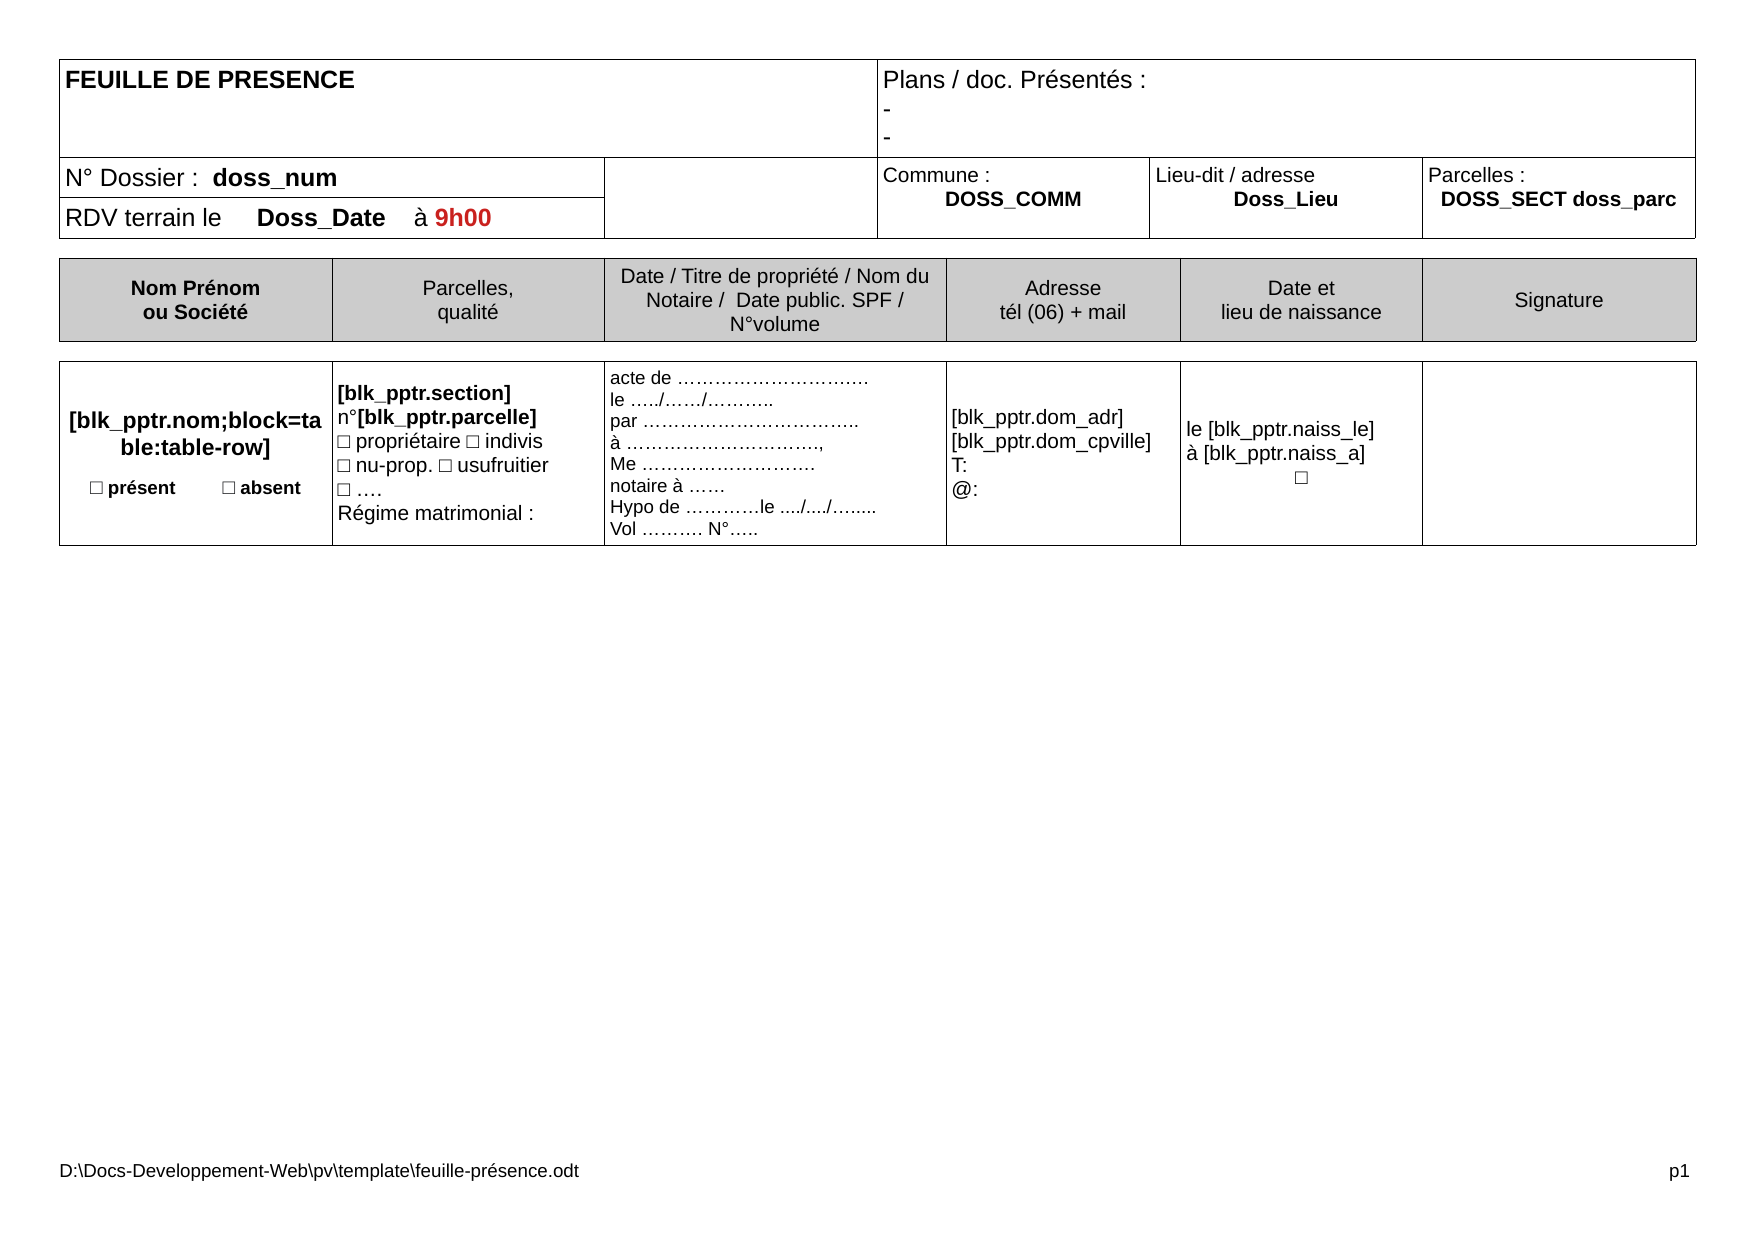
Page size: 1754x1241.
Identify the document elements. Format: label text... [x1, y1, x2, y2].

table_header [blk_pptr.nom;block=table:table-row] □ présent □ absent [60, 362, 332, 545]
table_header acte de ……………………….… le …../……/……….. par …………………………….. à …………………………., Me ………………………. notaire à …… Hypo de …………le ..../..../…..... Vol ………. N°….. [605, 362, 946, 545]
table_header [blk_pptr.section] n°[blk_pptr.parcelle] □ propriétaire □ indivis □ nu-prop. □ usufruitier □ …. Régime matrimonial : [333, 362, 604, 545]
table_header [blk_pptr.dom_adr] [blk_pptr.dom_cpville] T: @: [947, 362, 1180, 545]
table_header [1423, 362, 1696, 545]
table_header le [blk_pptr.naiss_le] à [blk_pptr.naiss_a] □ [1181, 362, 1422, 545]
